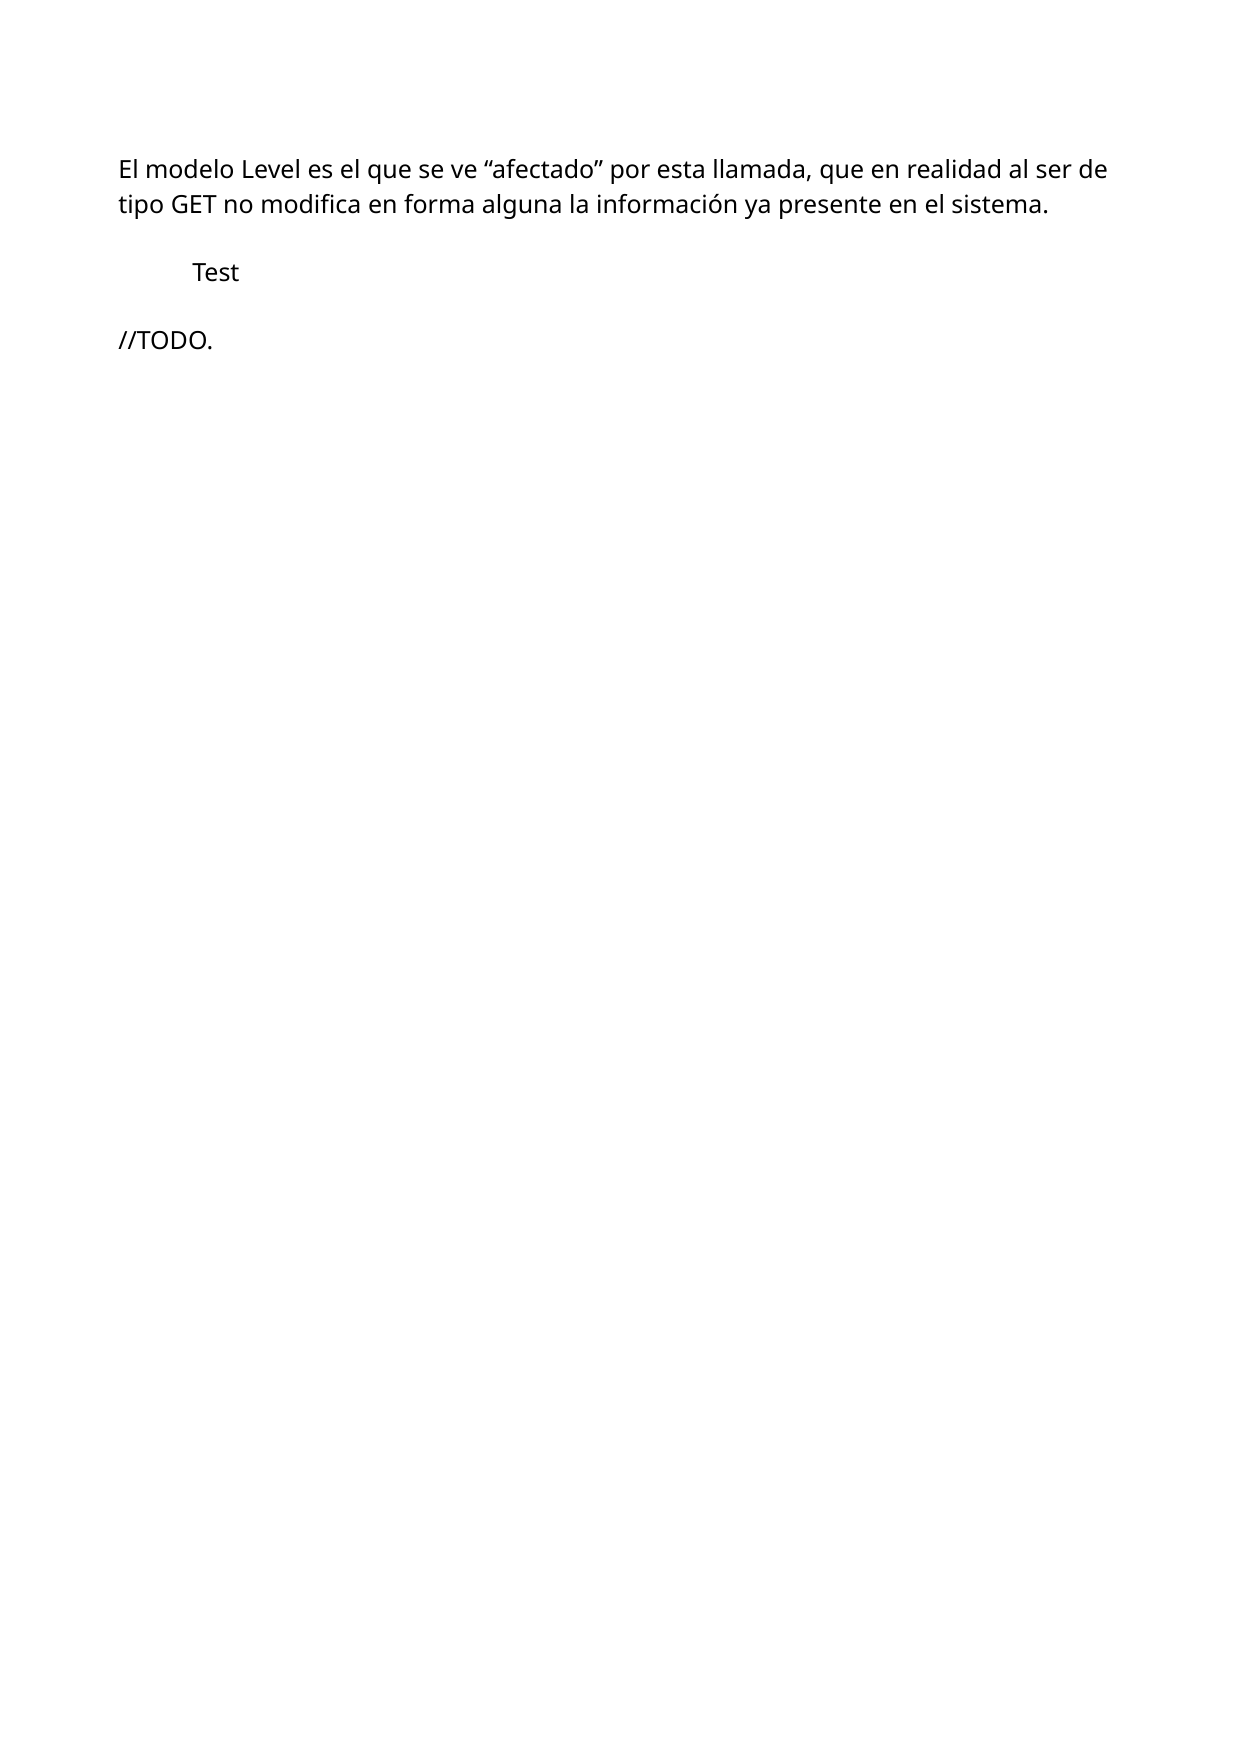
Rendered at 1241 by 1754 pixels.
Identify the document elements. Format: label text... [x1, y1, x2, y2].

text //TODO. [118, 322, 1122, 357]
text El modelo Level es el que se ve “afectado” por esta llamada, que en realidad al ser de tipo GET no modifica en forma alguna la información ya presente en el sistema. [118, 152, 1122, 220]
text Test [118, 254, 1122, 288]
